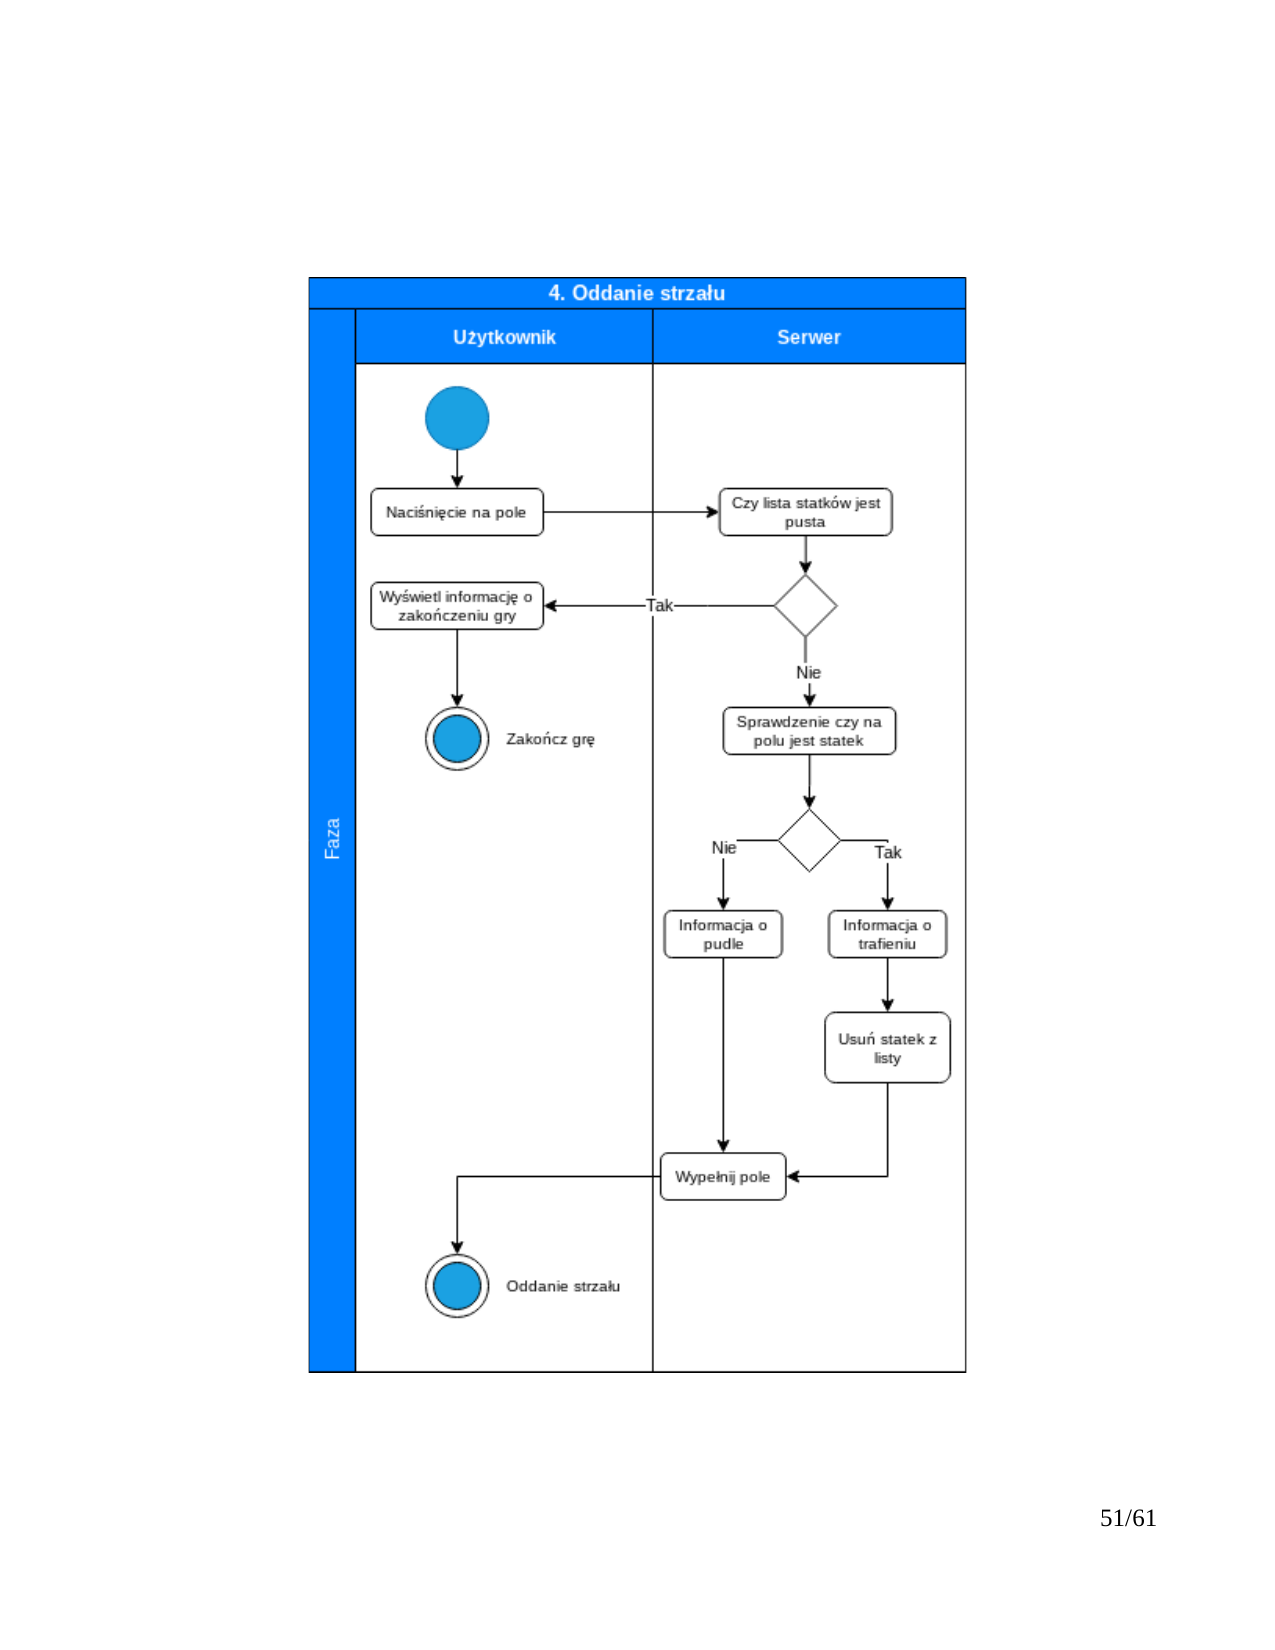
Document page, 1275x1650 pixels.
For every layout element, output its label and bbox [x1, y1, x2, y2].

picture [308, 277, 967, 1373]
